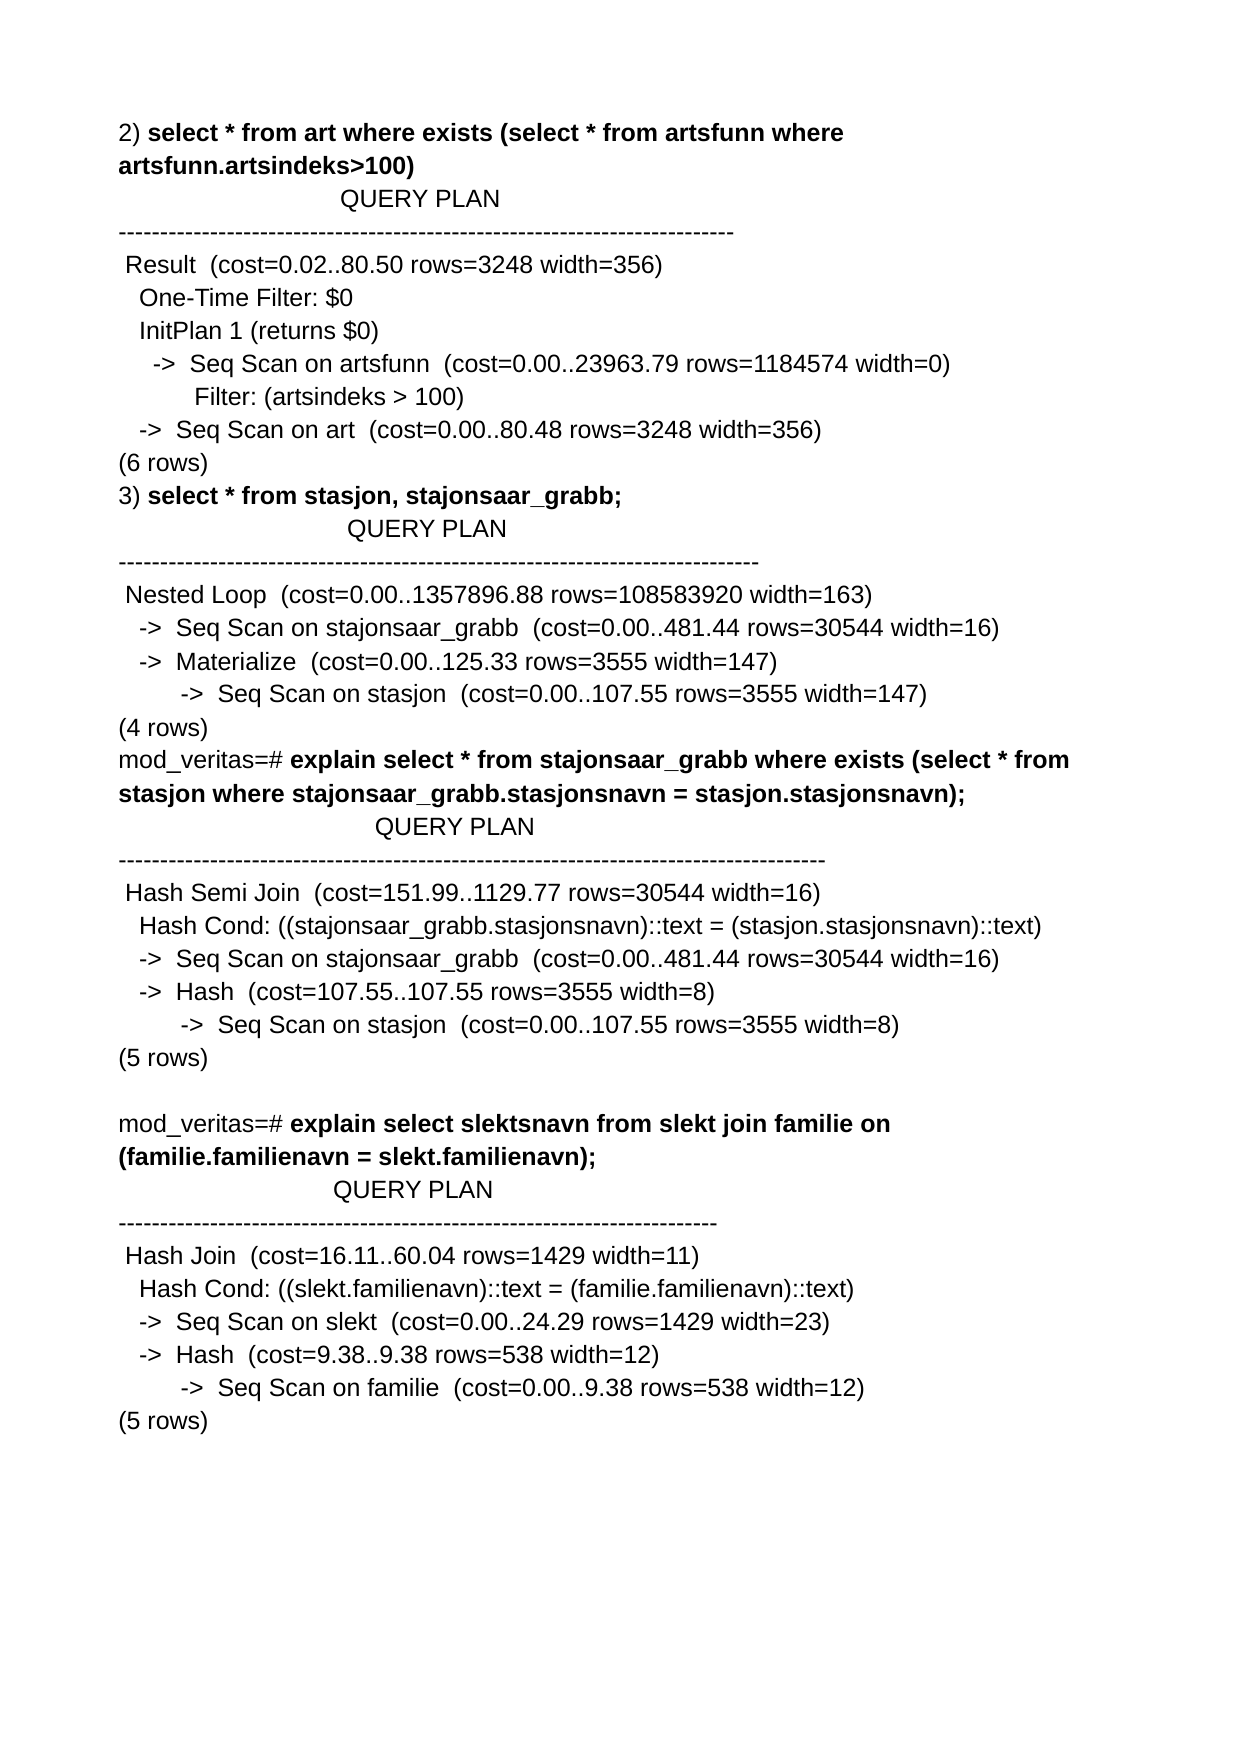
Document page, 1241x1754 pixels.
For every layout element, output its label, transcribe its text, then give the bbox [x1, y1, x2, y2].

text mod_veritas=# explain select * from stajonsaar_grabb where exists (select * from stasjon where stajonsaar_grabb.stasjonsnavn = stasjon.stasjonsnavn); [118, 746, 1122, 807]
text Hash Cond: ((stajonsaar_grabb.stasjonsnavn)::text = (stasjon.stasjonsnavn)::text) [118, 911, 1122, 939]
text QUERY PLAN [118, 812, 1122, 840]
text (6 rows) [118, 448, 1122, 477]
text Result (cost=0.02..80.50 rows=3248 width=356) [118, 250, 1122, 279]
text -> Seq Scan on familie (cost=0.00..9.38 rows=538 width=12) [118, 1373, 1122, 1402]
text 2) select * from art where exists (select * from artsfunn where artsfunn.artsindeks>100) [118, 118, 1122, 180]
text -> Seq Scan on stasjon (cost=0.00..107.55 rows=3555 width=8) [118, 1010, 1122, 1038]
text Nested Loop (cost=0.00..1357896.88 rows=108583920 width=163) [118, 580, 1122, 609]
text -> Seq Scan on art (cost=0.00..80.48 rows=3248 width=356) [118, 415, 1122, 444]
text Hash Cond: ((slekt.familienavn)::text = (familie.familienavn)::text) [118, 1274, 1122, 1303]
text -> Materialize (cost=0.00..125.33 rows=3555 width=147) [118, 646, 1122, 675]
text ------------------------------------------------------------------------ [118, 1208, 1122, 1237]
text InitPlan 1 (returns $0) [118, 316, 1122, 345]
text -> Seq Scan on stajonsaar_grabb (cost=0.00..481.44 rows=30544 width=16) [118, 944, 1122, 972]
text QUERY PLAN [118, 514, 1122, 543]
text 3) select * from stasjon, stajonsaar_grabb; [118, 481, 1122, 510]
text Hash Join (cost=16.11..60.04 rows=1429 width=11) [118, 1241, 1122, 1269]
text mod_veritas=# explain select slektsnavn from slekt join familie on (familie.familienavn = slekt.familienavn); [118, 1109, 1122, 1171]
text QUERY PLAN [118, 1175, 1122, 1203]
text -> Seq Scan on stasjon (cost=0.00..107.55 rows=3555 width=147) [118, 679, 1122, 708]
text -> Hash (cost=9.38..9.38 rows=538 width=12) [118, 1340, 1122, 1369]
text QUERY PLAN [118, 184, 1122, 213]
text One-Time Filter: $0 [118, 283, 1122, 312]
text (4 rows) [118, 712, 1122, 741]
text -> Seq Scan on stajonsaar_grabb (cost=0.00..481.44 rows=30544 width=16) [118, 613, 1122, 642]
text -> Hash (cost=107.55..107.55 rows=3555 width=8) [118, 977, 1122, 1005]
text -> Seq Scan on artsfunn (cost=0.00..23963.79 rows=1184574 width=0) [118, 349, 1122, 378]
text -> Seq Scan on slekt (cost=0.00..24.29 rows=1429 width=23) [118, 1307, 1122, 1336]
text (5 rows) [118, 1043, 1122, 1071]
text -------------------------------------------------------------------------- [118, 217, 1122, 246]
text ----------------------------------------------------------------------------- [118, 547, 1122, 576]
text Hash Semi Join (cost=151.99..1129.77 rows=30544 width=16) [118, 878, 1122, 906]
text ------------------------------------------------------------------------------------- [118, 844, 1122, 873]
text (5 rows) [118, 1406, 1122, 1435]
text Filter: (artsindeks > 100) [118, 382, 1122, 411]
